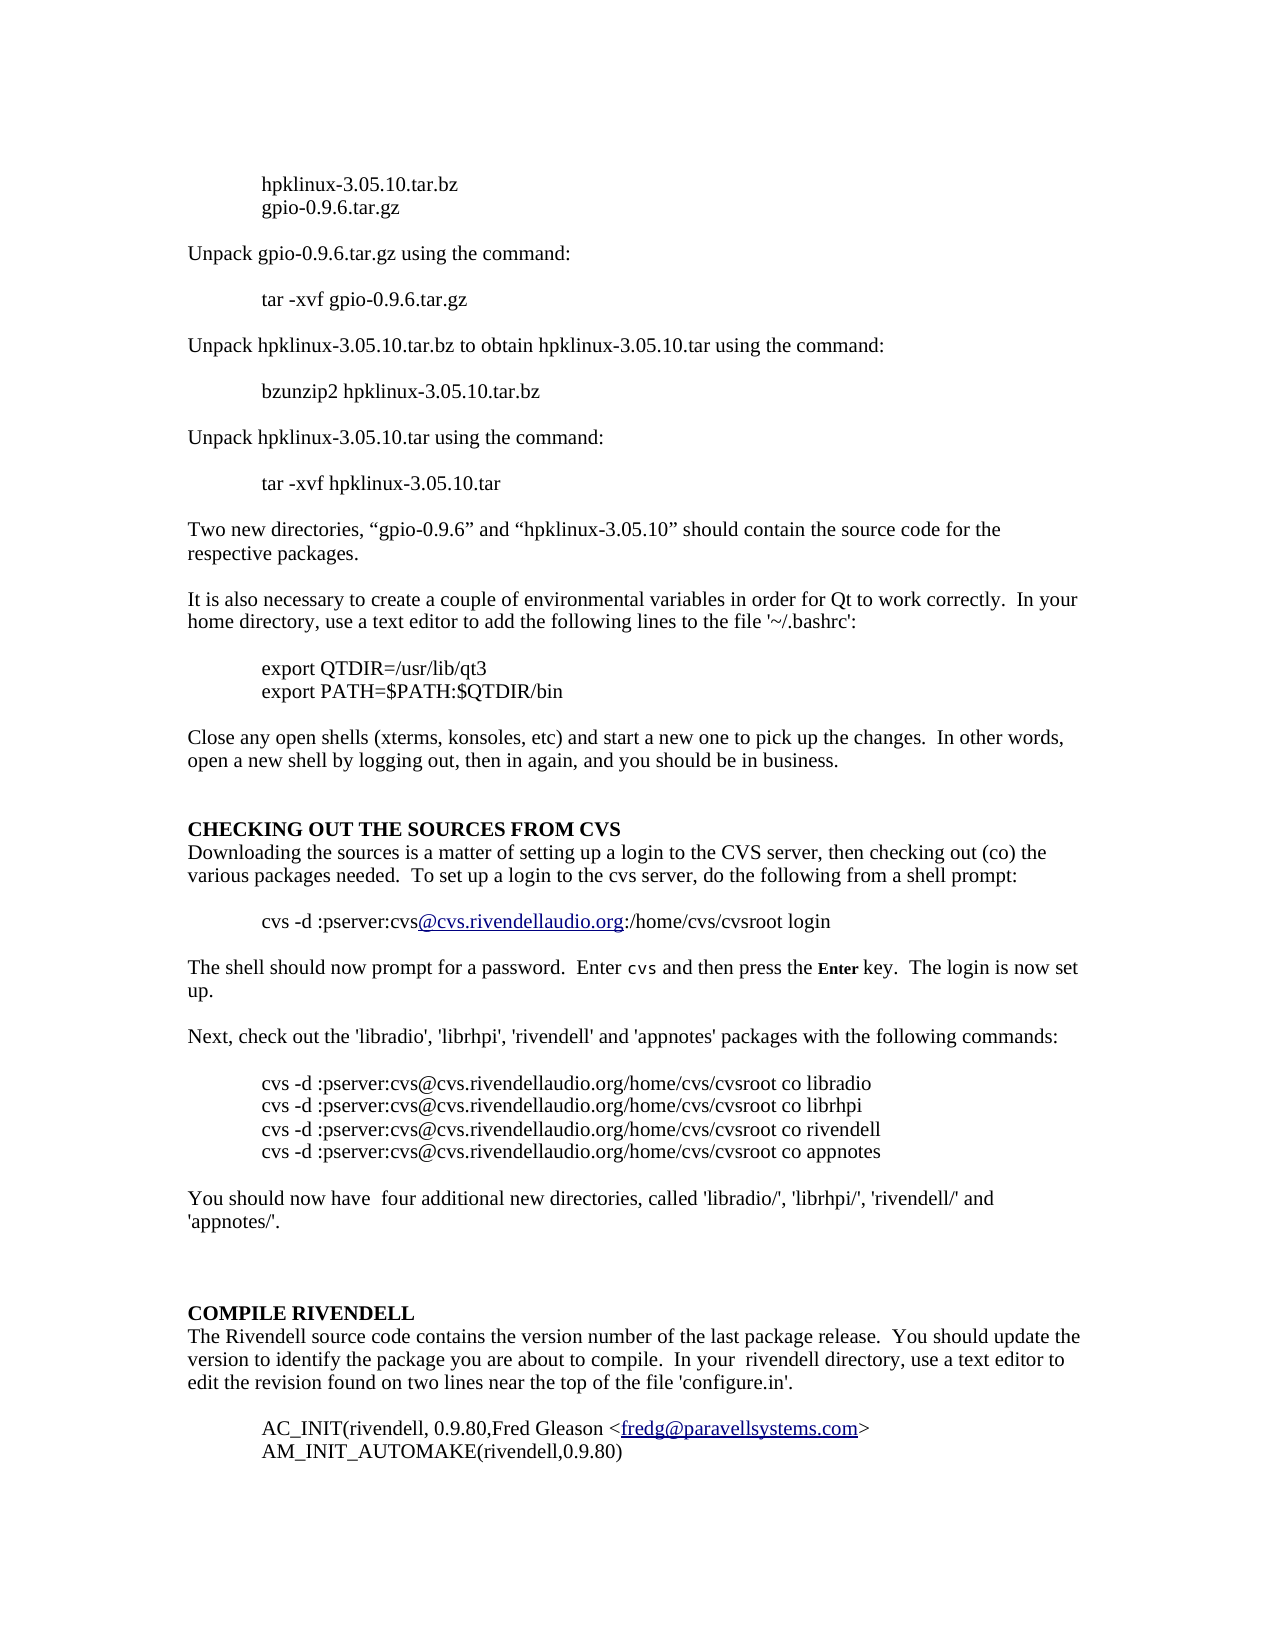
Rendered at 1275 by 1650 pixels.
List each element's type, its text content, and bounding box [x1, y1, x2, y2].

text export QTDIR=/usr/lib/qt3 [187, 656, 1087, 679]
text You should now have four additional new directories, called 'libradio/', 'librhpi/', 'rivendell/' and 'appnotes/'. [187, 1186, 1087, 1232]
text AC_INIT(rivendell, 0.9.80,Fred Gleason <fredg@paravellsystems.com> [187, 1417, 1087, 1440]
text gpio-0.9.6.tar.gz [187, 196, 1087, 219]
text Downloading the sources is a matter of setting up a login to the CVS server, then checking out (co) the various packages needed. To set up a login to the cvs server, do the following from a shell prompt: [187, 841, 1087, 887]
text CHECKING OUT THE SOURCES FROM CVS [187, 818, 1087, 841]
text The Rivendell source code contains the version number of the last package release. You should update the version to identify the package you are about to compile. In your rivendell directory, use a text editor to edit the revision found on two lines near the top of the file 'configure.in'. [187, 1324, 1087, 1394]
text COMPILE RIVENDELL [187, 1302, 1087, 1324]
text cvs -d :pserver:cvs@cvs.rivendellaudio.org/home/cvs/cvsroot co libradio [187, 1071, 1087, 1094]
text bzunzip2 hpklinux-3.05.10.tar.bz [187, 380, 1087, 403]
text Next, check out the 'libradio', 'librhpi', 'rivendell' and 'appnotes' packages with the following commands: [187, 1025, 1087, 1048]
text cvs -d :pserver:cvs@cvs.rivendellaudio.org/home/cvs/cvsroot co rivendell [187, 1117, 1087, 1140]
text tar -xvf gpio-0.9.6.tar.gz [187, 288, 1087, 311]
text cvs -d :pserver:cvs@cvs.rivendellaudio.org:/home/cvs/cvsroot login [187, 910, 1087, 933]
text cvs -d :pserver:cvs@cvs.rivendellaudio.org/home/cvs/cvsroot co librhpi [187, 1094, 1087, 1117]
text Unpack gpio-0.9.6.tar.gz using the command: [187, 242, 1087, 265]
text cvs -d :pserver:cvs@cvs.rivendellaudio.org/home/cvs/cvsroot co appnotes [187, 1140, 1087, 1163]
text hpklinux-3.05.10.tar.bz [187, 173, 1087, 196]
text tar -xvf hpklinux-3.05.10.tar [187, 472, 1087, 495]
text Close any open shells (xterms, konsoles, etc) and start a new one to pick up the changes. In other words, open a new shell by logging out, then in again, and you should be in business. [187, 726, 1087, 772]
text The shell should now prompt for a password. Enter cvs and then press the Enter key. The login is now set up. [187, 956, 1087, 1002]
text export PATH=$PATH:$QTDIR/bin [187, 679, 1087, 702]
text AM_INIT_AUTOMAKE(rivendell,0.9.80) [187, 1440, 1087, 1463]
text Unpack hpklinux-3.05.10.tar using the command: [187, 426, 1087, 449]
text Two new directories, “gpio-0.9.6” and “hpklinux-3.05.10” should contain the source code for the respective packages. [187, 518, 1087, 564]
text Unpack hpklinux-3.05.10.tar.bz to obtain hpklinux-3.05.10.tar using the command: [187, 334, 1087, 357]
text It is also necessary to create a couple of environmental variables in order for Qt to work correctly. In your home directory, use a text editor to add the following lines to the file '~/.bashrc': [187, 587, 1087, 633]
